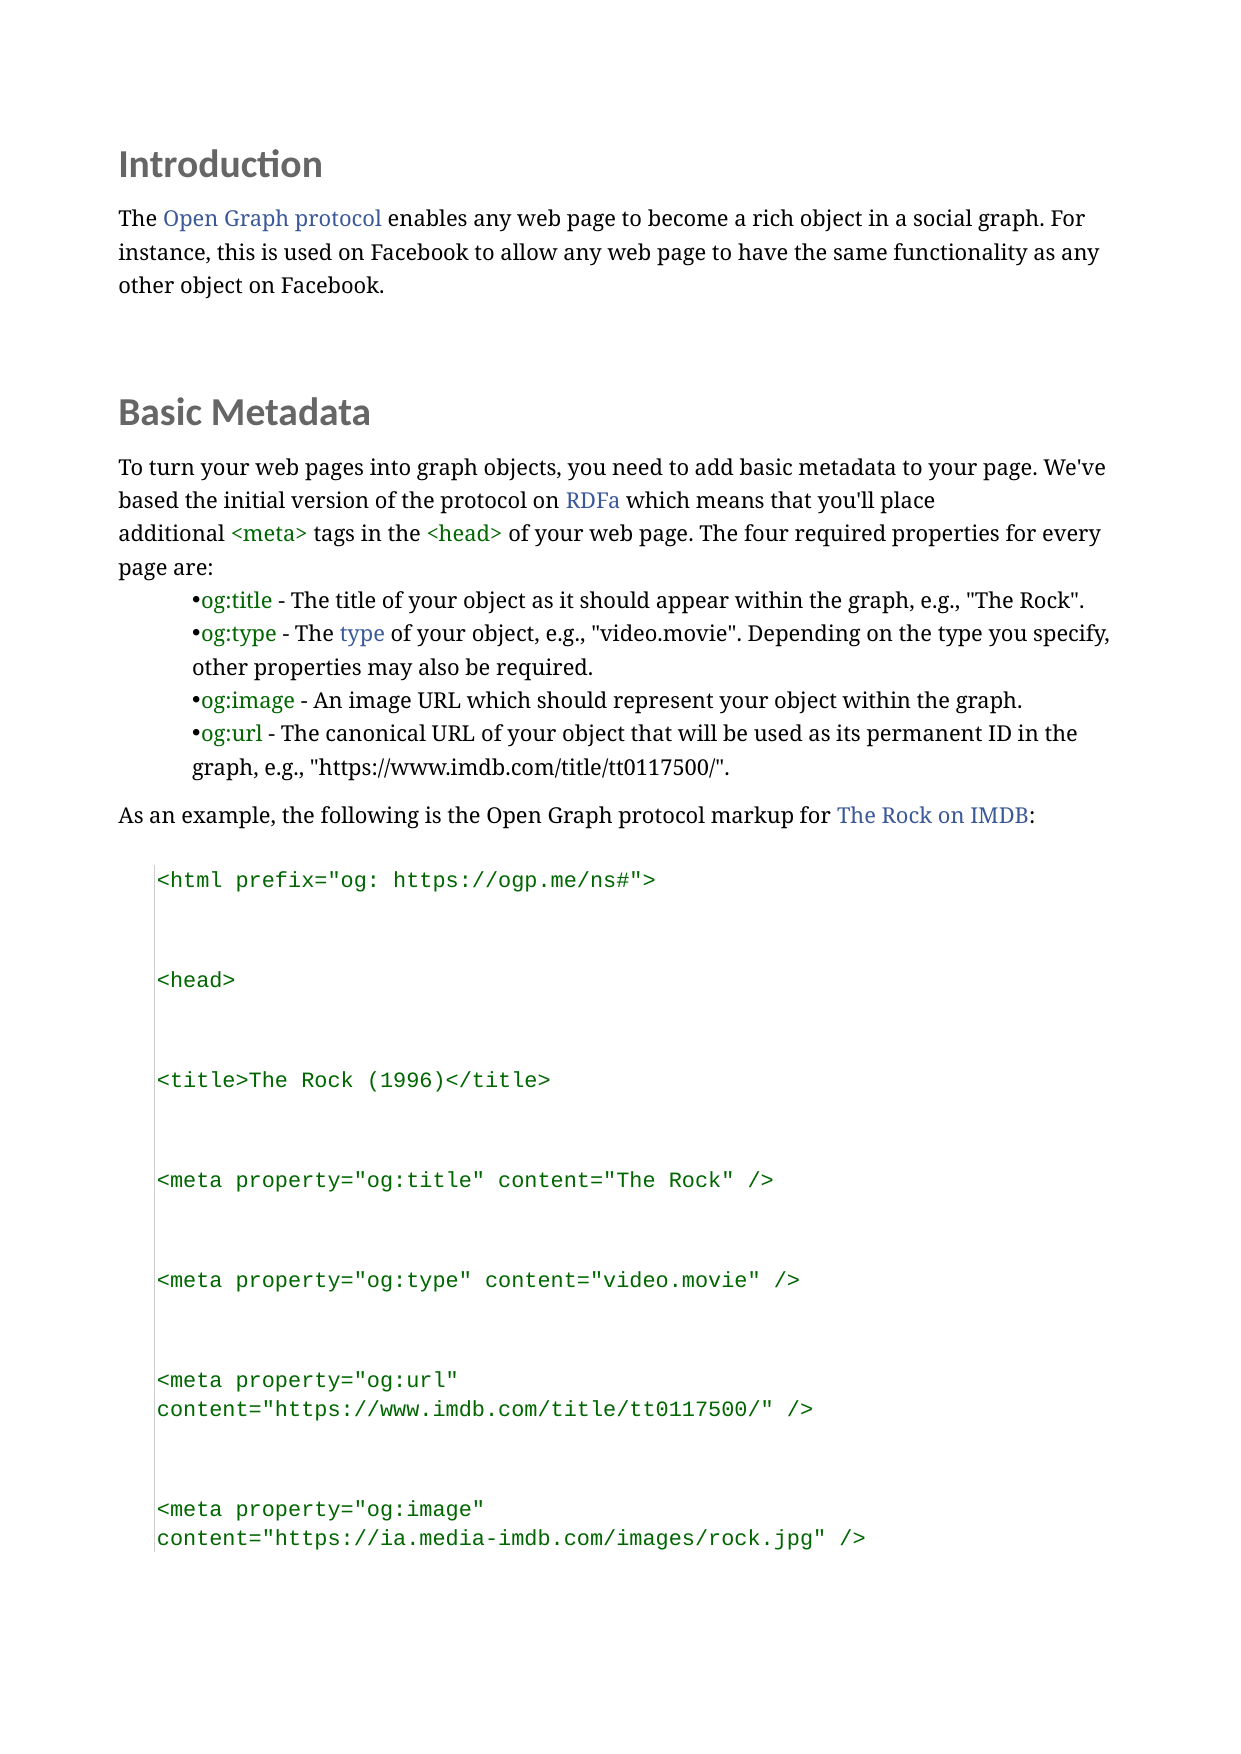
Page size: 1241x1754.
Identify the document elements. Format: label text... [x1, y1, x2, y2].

text As an example, the following is the Open Graph protocol markup for The Rock on IMDB: [118, 796, 1122, 829]
text <meta property="og:image" content="https://ia.media-imdb.com/images/rock.jpg" /> [155, 1494, 1087, 1552]
list og:title - The title of your object as it should appear within the graph, e.g., "The Rock". [118, 581, 1122, 615]
text <head> [155, 965, 1087, 994]
list og:image - An image URL which should represent your object within the graph. [118, 681, 1122, 715]
list og:type - The type of your object, e.g., "video.movie". Depending on the type you specify, other properties may also be required. [118, 615, 1122, 681]
text <title>The Rock (1996)</title> [155, 1065, 1087, 1094]
text <meta property="og:url" content="https://www.imdb.com/title/tt0117500/" /> [155, 1365, 1087, 1423]
list og:url - The canonical URL of your object that will be used as its permanent ID in the graph, e.g., "https://www.imdb.com/title/tt0117500/". [118, 715, 1122, 781]
subtitle Basic Metadata [118, 387, 1122, 436]
text <meta property="og:title" content="The Rock" /> [155, 1165, 1087, 1194]
subtitle Introduction [118, 139, 1122, 187]
text To turn your web pages into graph objects, you need to add basic metadata to your page. We've based the initial version of the protocol on RDFa which means that you'll place additional <meta> tags in the <head> of your web page. The four required properties for every page are: [118, 448, 1122, 581]
text <meta property="og:type" content="video.movie" /> [155, 1265, 1087, 1294]
text The Open Graph protocol enables any web page to become a rich object in a social graph. For instance, this is used on Facebook to allow any web page to have the same functionality as any other object on Facebook. [118, 200, 1122, 300]
text <html prefix="og: https://ogp.me/ns#"> [155, 865, 1087, 894]
